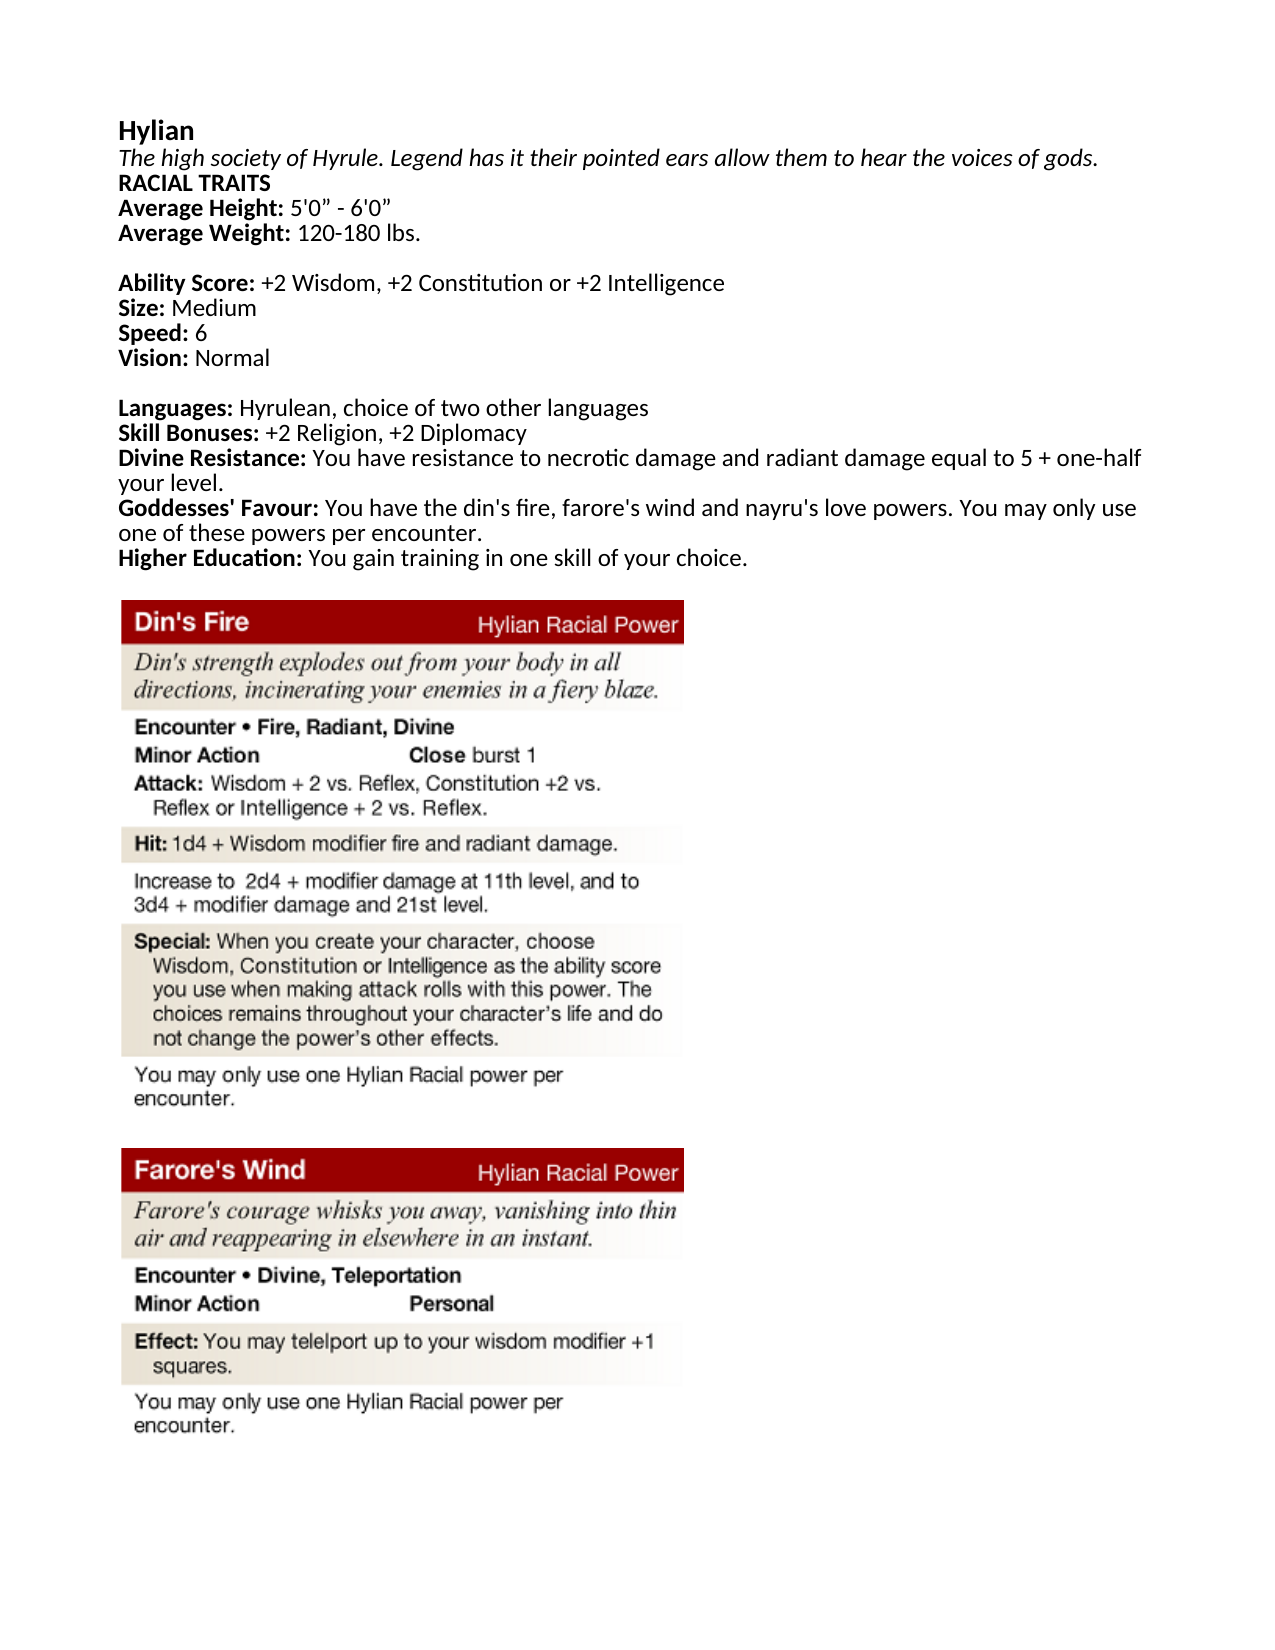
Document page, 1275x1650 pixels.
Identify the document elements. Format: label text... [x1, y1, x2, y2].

text RACIAL TRAITS [118, 172, 1157, 197]
text Higher Education: You gain training in one skill of your choice. [118, 547, 1157, 572]
text Speed: 6 [118, 322, 1157, 347]
text Divine Resistance: You have resistance to necrotic damage and radiant damage equal to 5 + one-half your level. [118, 447, 1157, 497]
picture [121, 600, 684, 1118]
text Average Height: 5'0” - 6'0” [118, 197, 1157, 222]
text Average Weight: 120-180 lbs. [118, 222, 1157, 247]
text Hylian [118, 118, 1157, 147]
text The high society of Hyrule. Legend has it their pointed ears allow them to hear the voices of gods. [118, 147, 1157, 172]
text Ability Score: +2 Wisdom, +2 Constitution or +2 Intelligence [118, 272, 1157, 297]
text Goddesses' Favour: You have the din's fire, farore's wind and nayru's love powers. You may only use one of these powers per encounter. [118, 497, 1157, 547]
text Size: Medium [118, 297, 1157, 322]
text Vision: Normal [118, 347, 1157, 372]
picture [121, 1148, 684, 1445]
text Skill Bonuses: +2 Religion, +2 Diplomacy [118, 422, 1157, 447]
text Languages: Hyrulean, choice of two other languages [118, 397, 1157, 422]
